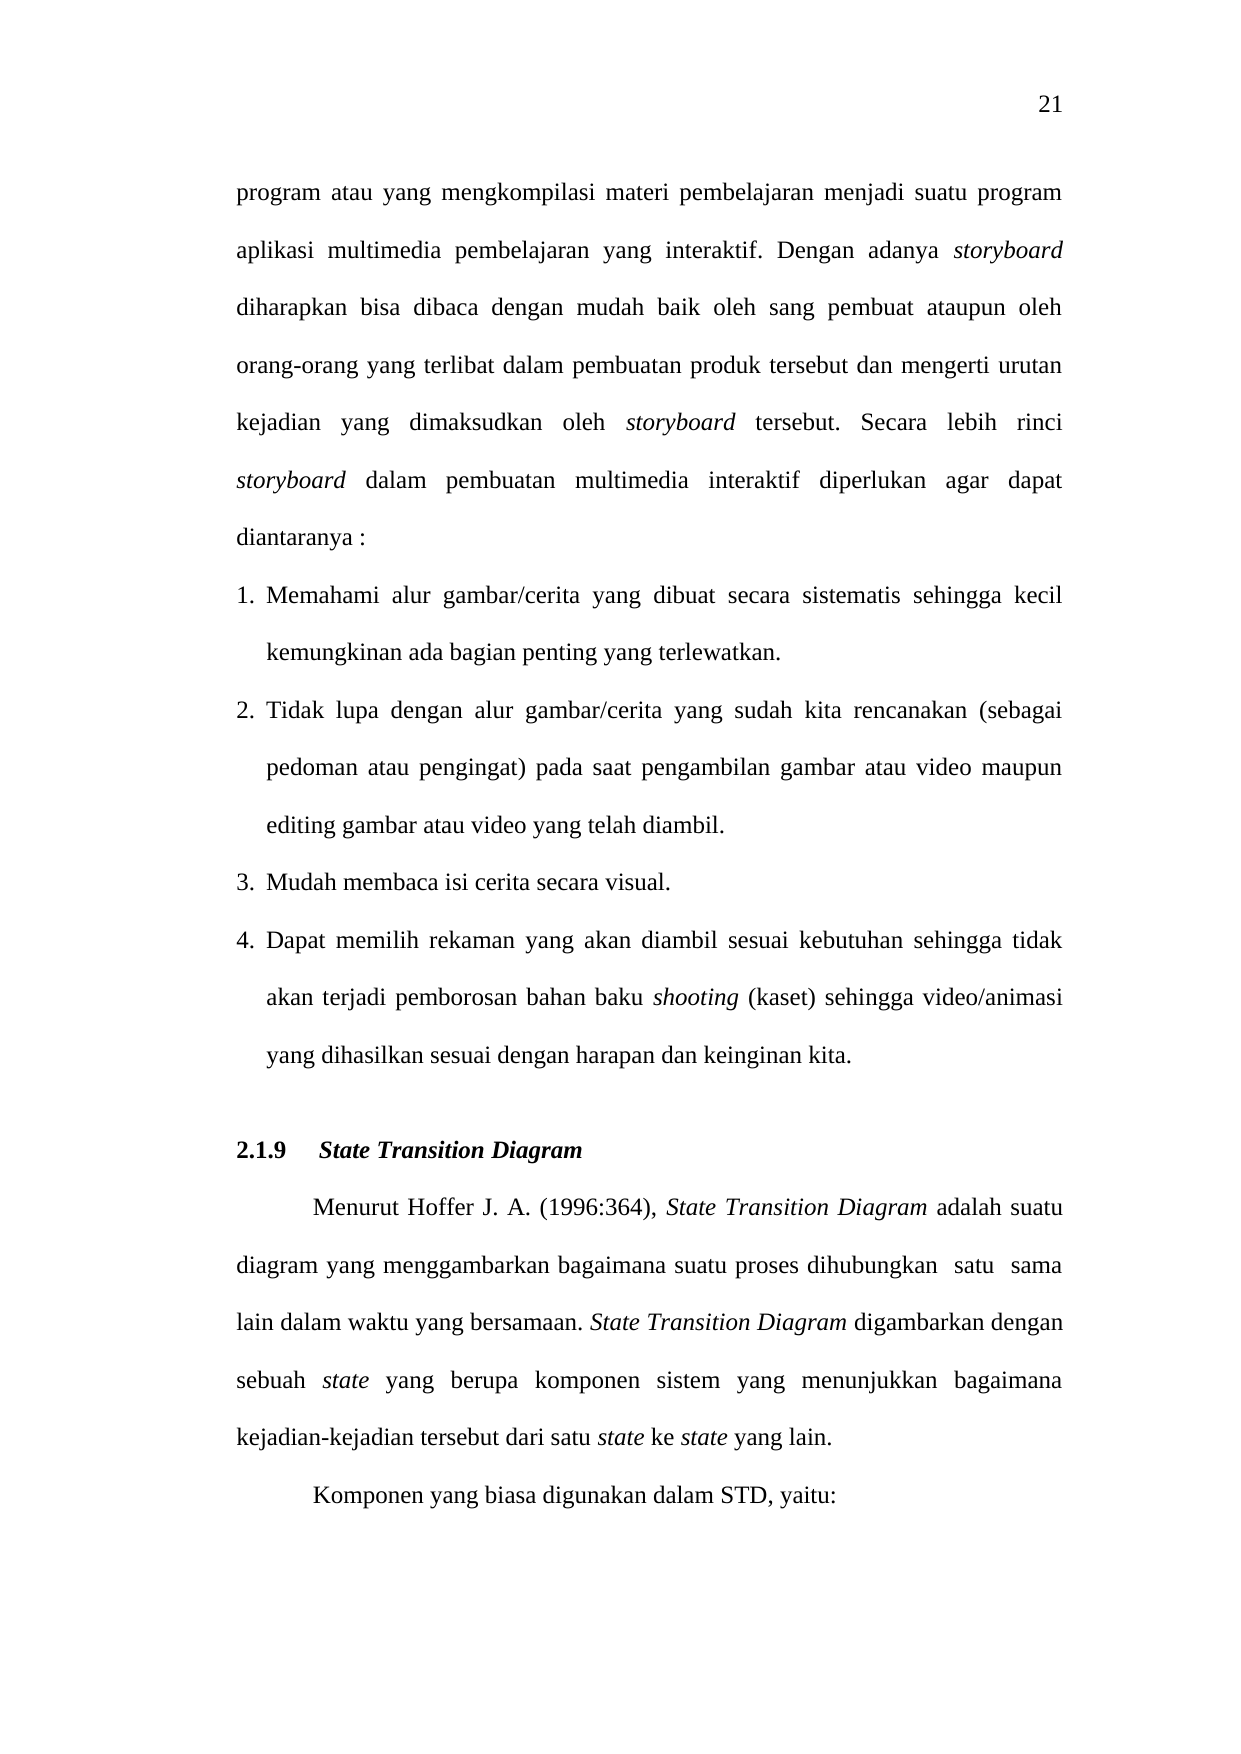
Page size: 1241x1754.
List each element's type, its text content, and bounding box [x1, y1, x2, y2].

subtitle State Transition Diagram [236, 1135, 1063, 1163]
text Menurut Hoffer J. A. (1996:364), State Transition Diagram adalah suatu diagram yang menggambarkan bagaimana suatu proses dihubungkan satu sama lain dalam waktu yang bersamaan. State Transition Diagram digambarkan dengan sebuah state yang berupa komponen sistem yang menunjukkan bagaimana kejadian-kejadian tersebut dari satu state ke state yang lain. [236, 1192, 1063, 1451]
list Memahami alur gambar/cerita yang dibuat secara sistematis sehingga kecil kemungkinan ada bagian penting yang terlewatkan. [236, 580, 1063, 666]
text program atau yang mengkompilasi materi pembelajaran menjadi suatu program aplikasi multimedia pembelajaran yang interaktif. Dengan adanya storyboard diharapkan bisa dibaca dengan mudah baik oleh sang pembuat ataupun oleh orang-orang yang terlibat dalam pembuatan produk tersebut dan mengerti urutan kejadian yang dimaksudkan oleh storyboard tersebut. Secara lebih rinci storyboard dalam pembuatan multimedia interaktif diperlukan agar dapat diantaranya : [236, 177, 1063, 551]
text Komponen yang biasa digunakan dalam STD, yaitu: [236, 1480, 1063, 1508]
list Tidak lupa dengan alur gambar/cerita yang sudah kita rencanakan (sebagai pedoman atau pengingat) pada saat pengambilan gambar atau video maupun editing gambar atau video yang telah diambil. [236, 695, 1063, 838]
list Dapat memilih rekaman yang akan diambil sesuai kebutuhan sehingga tidak akan terjadi pemborosan bahan baku shooting (kaset) sehingga video/animasi yang dihasilkan sesuai dengan harapan dan keinginan kita. [236, 925, 1063, 1068]
list Mudah membaca isi cerita secara visual. [236, 867, 1063, 896]
